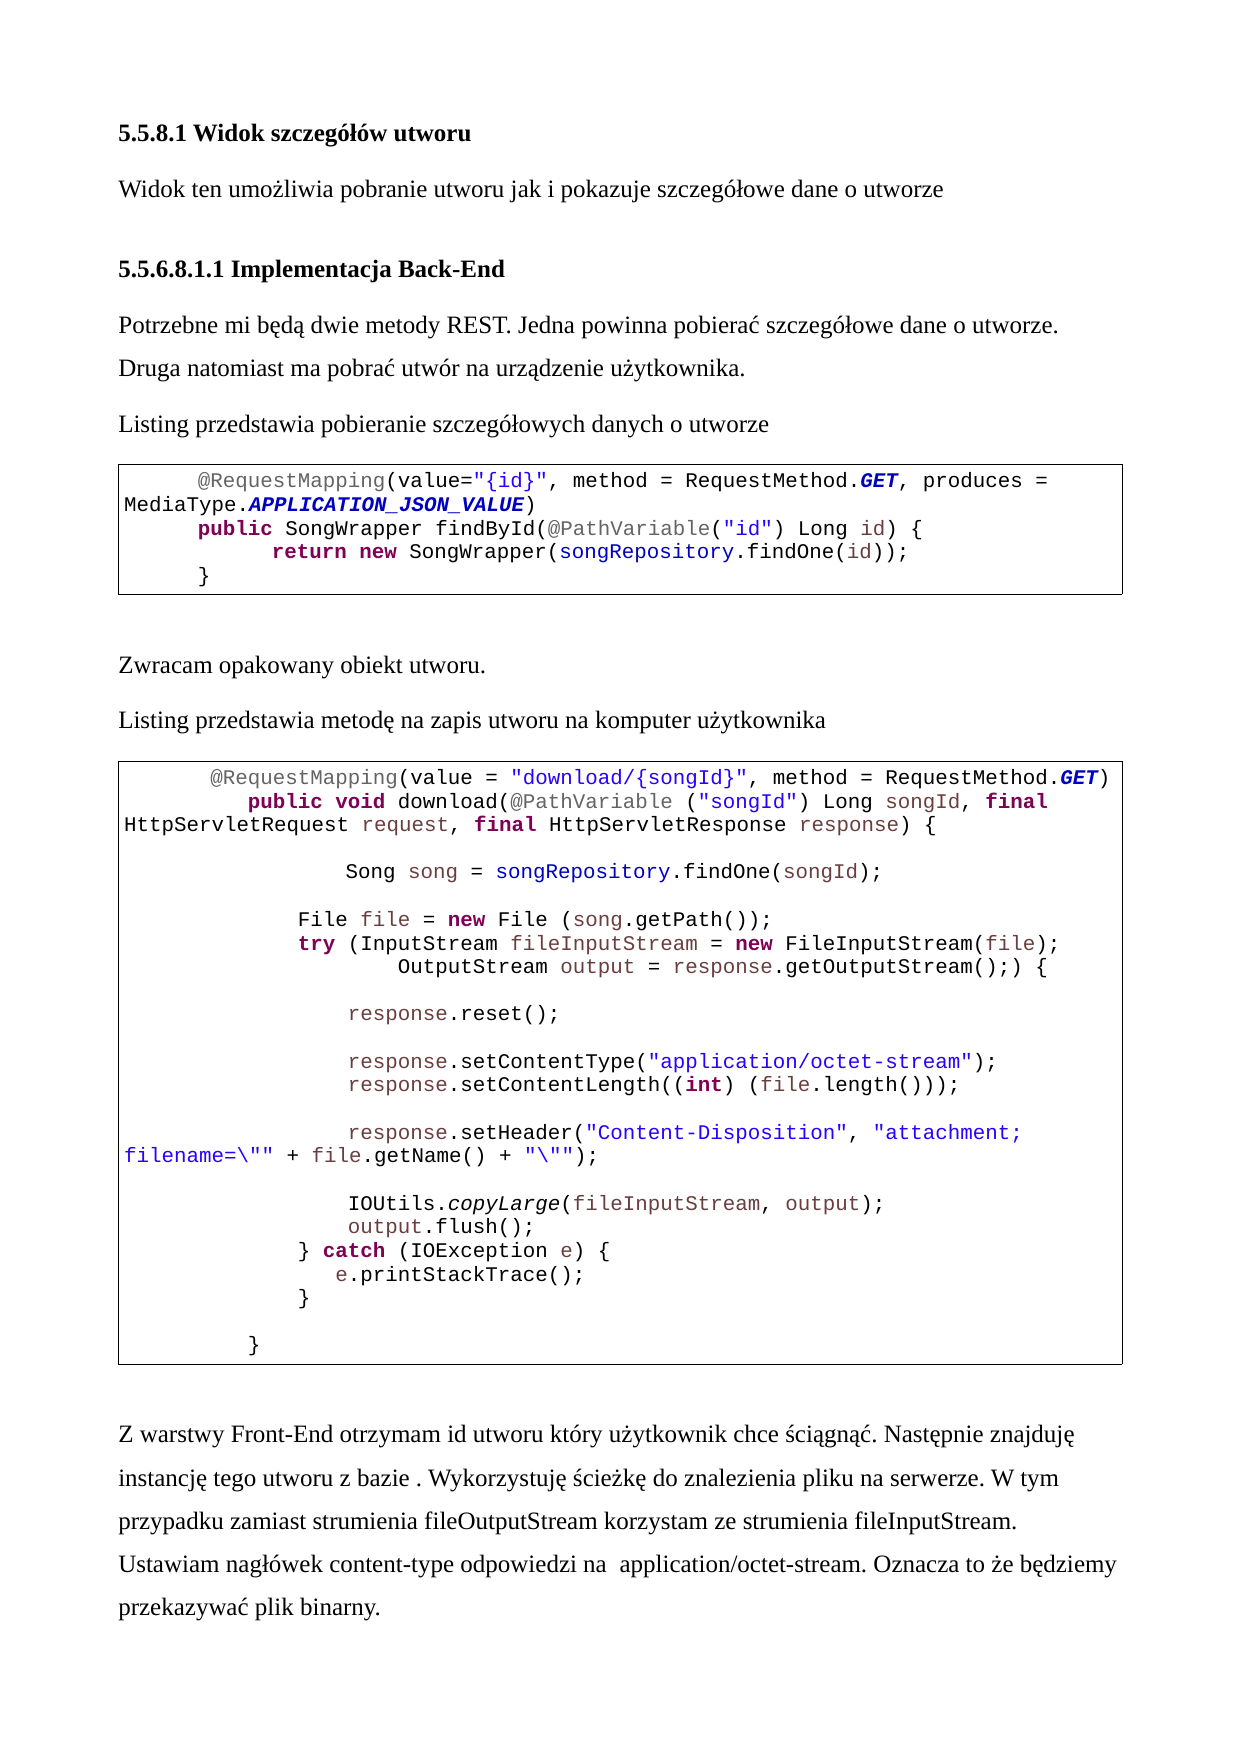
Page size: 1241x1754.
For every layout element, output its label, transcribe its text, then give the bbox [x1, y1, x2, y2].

text Listing przedstawia pobieranie szczegółowych danych o utworze [118, 409, 1122, 437]
table_header @RequestMapping(value="{id}", method = RequestMethod.GET, produces = MediaType.APPLICATION_JSON_VALUE) public SongWrapper findById(@PathVariable("id") Long id) { return new SongWrapper(songRepository.findOne(id)); } [119, 465, 1122, 594]
text Widok ten umożliwia pobranie utworu jak i pokazuje szczegółowe dane o utworze [118, 174, 1122, 202]
text Z warstwy Front-End otrzymam id utworu który użytkownik chce ściągnąć. Następnie znajduję instancję tego utworu z bazie . Wykorzystuję ścieżkę do znalezienia pliku na serwerze. W tym przypadku zamiast strumienia fileOutputStream korzystam ze strumienia fileInputStream. Ustawiam nagłówek content-type odpowiedzi na application/octet-stream. Oznacza to że będziemy przekazywać plik binarny. [118, 1419, 1122, 1621]
text Potrzebne mi będą dwie metody REST. Jedna powinna pobierać szczegółowe dane o utworze. Druga natomiast ma pobrać utwór na urządzenie użytkownika. [118, 310, 1122, 382]
table_header @RequestMapping(value = "download/{songId}", method = RequestMethod.GET) public void download(@PathVariable ("songId") Long songId, final HttpServletRequest request, final HttpServletResponse response) { Song song = songRepository.findOne(songId); File file = new File (song.getPath()); try (InputStream fileInputStream = new FileInputStream(file); OutputStream output = response.getOutputStream();) { response.reset(); response.setContentType("application/octet-stream"); response.setContentLength((int) (file.length())); response.setHeader("Content-Disposition", "attachment; filename=\"" + file.getName() + "\""); IOUtils.copyLarge(fileInputStream, output); output.flush(); } catch (IOException e) { e.printStackTrace(); } } [119, 762, 1122, 1364]
text Zwracam opakowany obiekt utworu. [118, 650, 1122, 679]
subtitle 5.5.8.1 Widok szczegółów utworu [118, 118, 1122, 147]
subtitle 5.5.6.8.1.1 Implementacja Back-End [118, 254, 1122, 283]
text Listing przedstawia metodę na zapis utworu na komputer użytkownika [118, 706, 1122, 734]
